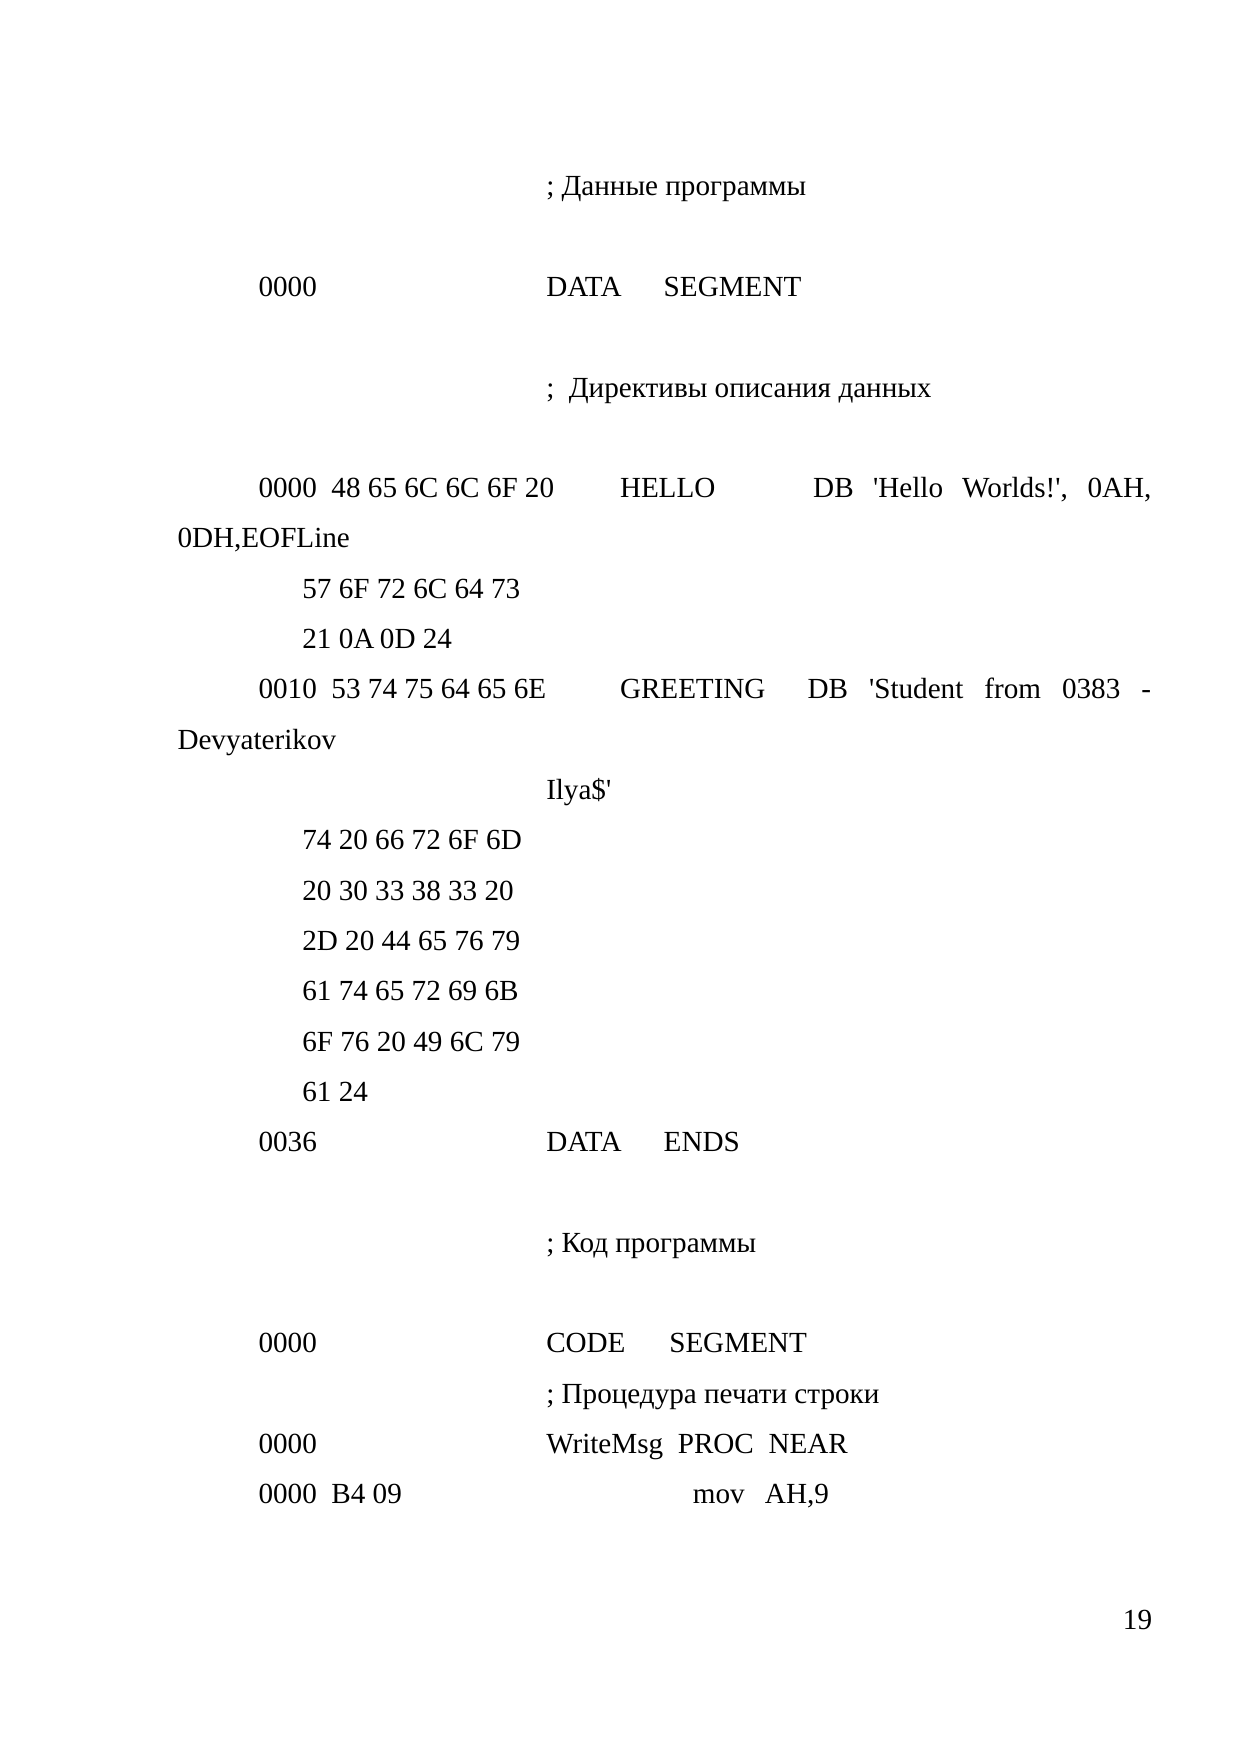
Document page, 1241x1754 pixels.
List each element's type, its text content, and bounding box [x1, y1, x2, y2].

text 0000 WriteMsg PROC NEAR [177, 1426, 1152, 1460]
text 0000 48 65 6C 6C 6F 20 HELLO DB 'Hello Worlds!', 0AH, 0DH,EOFLine [177, 470, 1152, 554]
text 57 6F 72 6C 64 73 [177, 571, 1152, 604]
text 2D 20 44 65 76 79 [177, 923, 1152, 957]
text 0000 DATA SEGMENT [177, 269, 1152, 303]
text 21 0A 0D 24 [177, 621, 1152, 655]
text 6F 76 20 49 6C 79 [177, 1024, 1152, 1057]
text 0010 53 74 75 64 65 6E GREETING DB 'Student from 0383 - Devyaterikov [177, 672, 1152, 755]
text 61 24 [177, 1074, 1152, 1108]
text 0036 DATA ENDS [177, 1124, 1152, 1158]
text ; Данные программы [177, 168, 1152, 202]
text 0000 CODE SEGMENT [177, 1326, 1152, 1359]
text ; Процедура печати строки [177, 1376, 1152, 1409]
text 74 20 66 72 6F 6D [177, 822, 1152, 856]
text ; Код программы [177, 1225, 1152, 1258]
text 20 30 33 38 33 20 [177, 873, 1152, 906]
text Ilya$' [177, 772, 1152, 806]
text 0000 B4 09 mov AH,9 [177, 1477, 1152, 1510]
text ; Директивы описания данных [177, 370, 1152, 403]
text 61 74 65 72 69 6B [177, 973, 1152, 1007]
